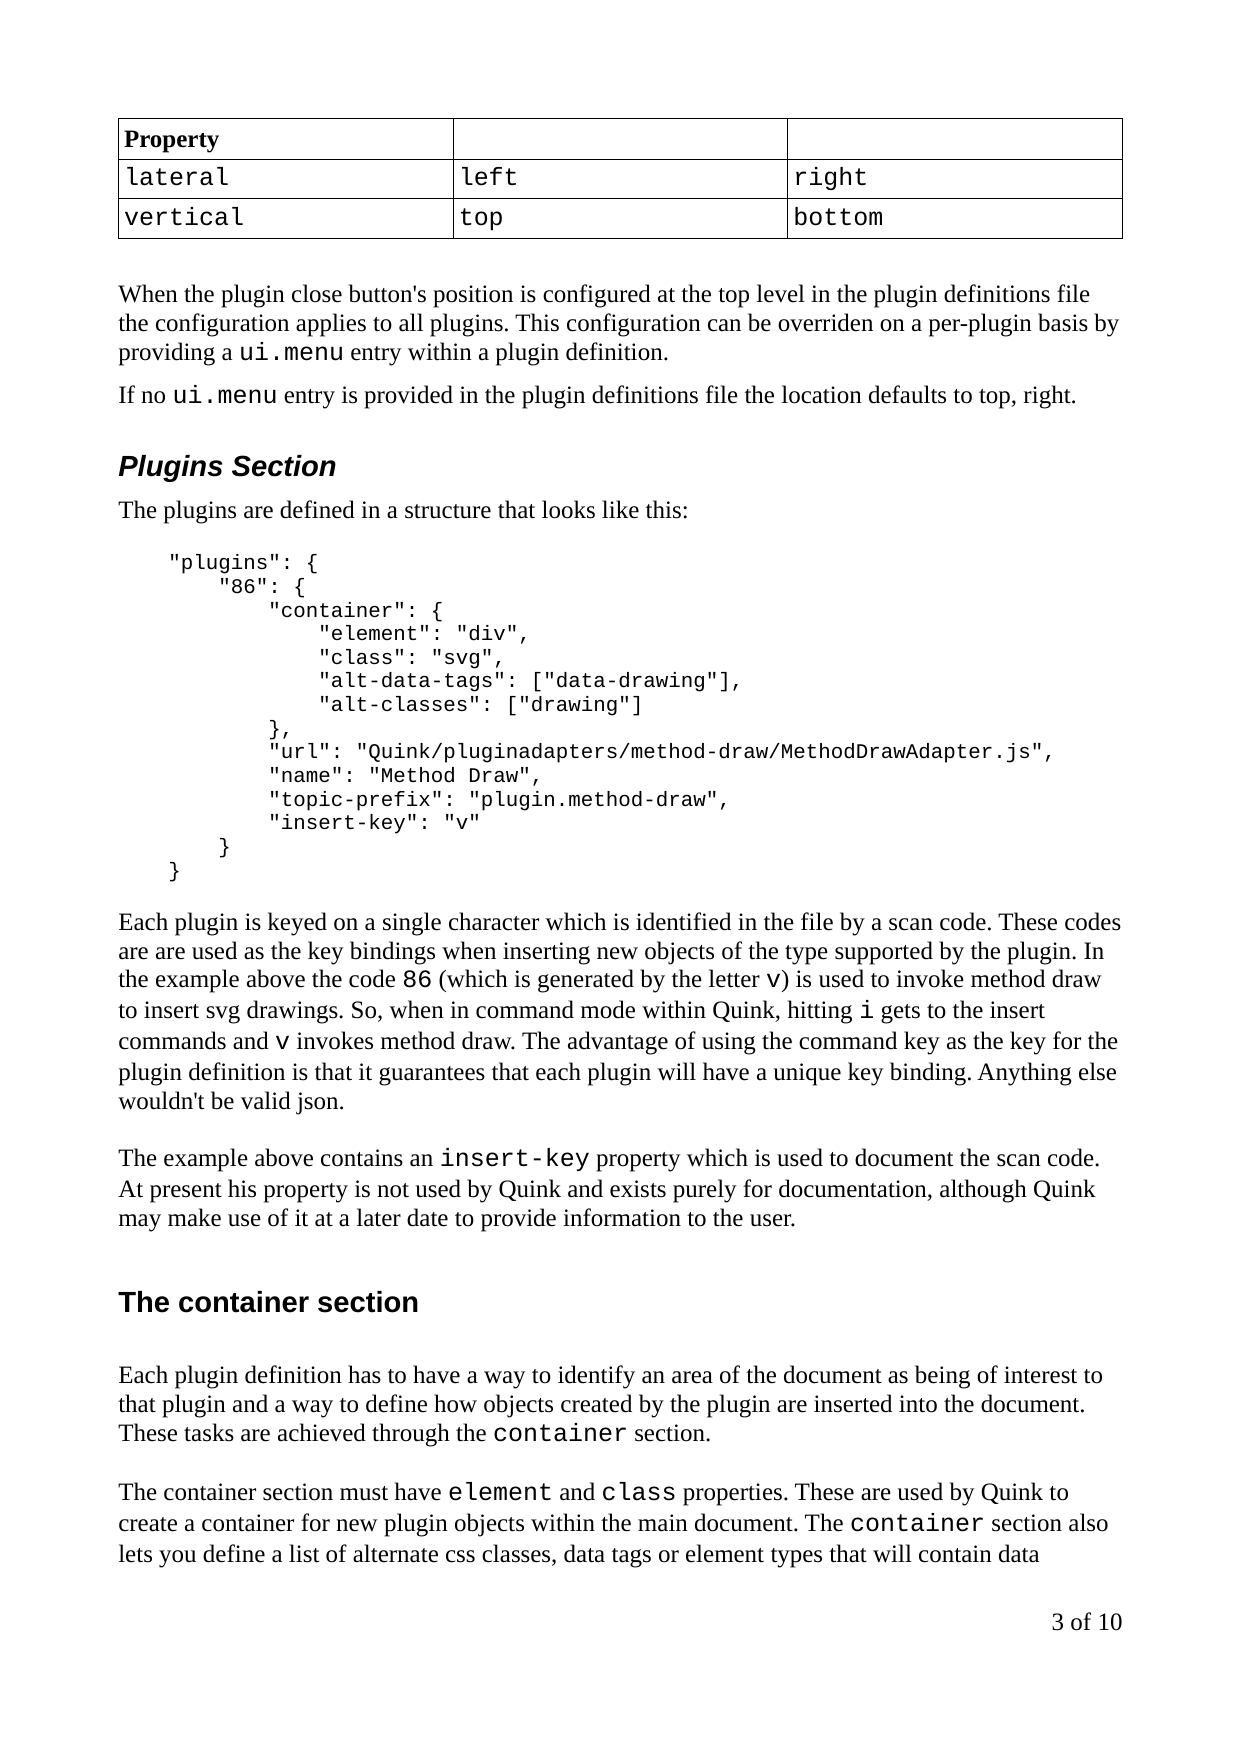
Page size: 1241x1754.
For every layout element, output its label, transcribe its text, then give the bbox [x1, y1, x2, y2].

text "plugins": { [118, 552, 1122, 576]
table_cell top [454, 199, 787, 238]
subtitle Plugins Section [118, 449, 1122, 482]
table_header [454, 119, 787, 158]
subtitle The container section [118, 1285, 1122, 1319]
text If no ui.menu entry is provided in the plugin definitions file the location defaults to top, right. [118, 380, 1122, 411]
text Each plugin definition has to have a way to identify an area of the document as being of interest to that plugin and a way to define how objects created by the plugin are inserted into the document. These tasks are achieved through the container section. [118, 1360, 1122, 1448]
text "86": { [118, 576, 1122, 599]
text "alt-classes": ["drawing"] [118, 694, 1122, 718]
text The example above contains an insert-key property which is used to document the scan code. At present his property is not used by Quink and exists purely for documentation, although Quink may make use of it at a later date to provide information to the user. [118, 1143, 1122, 1232]
text "insert-key": "v" [118, 812, 1122, 836]
text }, [118, 718, 1122, 741]
text "alt-data-tags": ["data-drawing"], [118, 671, 1122, 694]
table_cell right [788, 160, 1122, 198]
text "name": "Method Draw", [118, 765, 1122, 789]
table_cell lateral [119, 160, 453, 198]
text "class": "svg", [118, 647, 1122, 671]
text } [118, 836, 1122, 860]
text The plugins are defined in a structure that looks like this: [118, 495, 1122, 523]
table_cell vertical [119, 199, 453, 238]
table_cell left [454, 160, 787, 198]
text "container": { [118, 599, 1122, 623]
table_header Property [119, 119, 453, 158]
table_cell bottom [788, 199, 1122, 238]
text } [118, 860, 1122, 883]
text Each plugin is keyed on a single character which is identified in the file by a scan code. These codes are are used as the key bindings when inserting new objects of the type supported by the plugin. In the example above the code 86 (which is generated by the letter v) is used to invoke method draw to insert svg drawings. So, when in command mode within Quink, hitting i gets to the insert commands and v invokes method draw. The advantage of using the command key as the key for the plugin definition is that it guarantees that each plugin will have a unique key binding. Anything else wouldn't be valid json. [118, 907, 1122, 1114]
table_header [788, 119, 1122, 158]
text The container section must have element and class properties. These are used by Quink to create a container for new plugin objects within the main document. The container section also lets you define a list of alternate css classes, data tags or element types that will contain data [118, 1477, 1122, 1568]
text "topic-prefix": "plugin.method-draw", [118, 789, 1122, 812]
text When the plugin close button's position is configured at the top level in the plugin definitions file the configuration applies to all plugins. This configuration can be overriden on a per-plugin basis by providing a ui.menu entry within a plugin definition. [118, 279, 1122, 368]
text "url": "Quink/pluginadapters/method-draw/MethodDrawAdapter.js", [118, 741, 1122, 765]
text "element": "div", [118, 623, 1122, 647]
